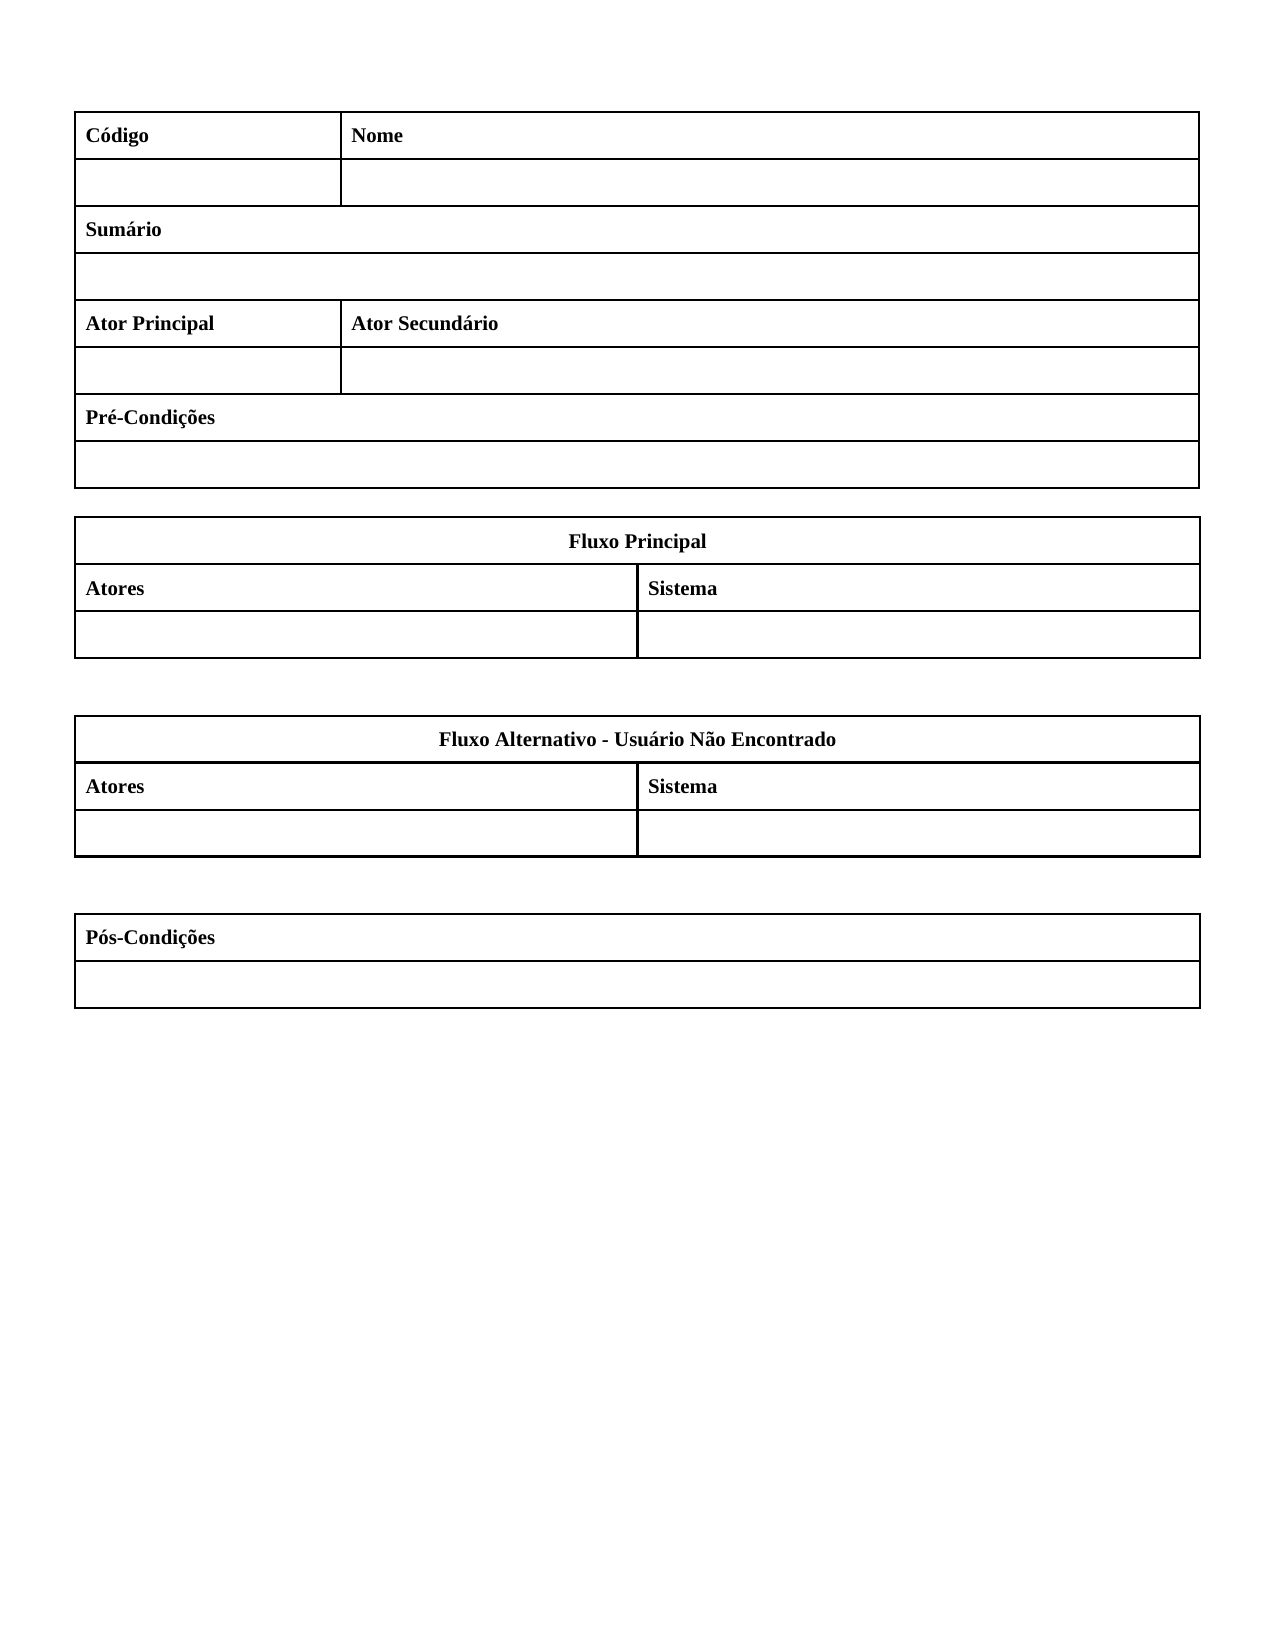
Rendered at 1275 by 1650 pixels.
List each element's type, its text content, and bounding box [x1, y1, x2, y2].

table_cell Pré-Condições [76, 395, 1198, 439]
table_cell [76, 811, 636, 855]
table_cell [76, 962, 1199, 1007]
table_cell [76, 254, 1198, 299]
table_cell [639, 811, 1199, 855]
table_cell [76, 612, 636, 657]
table_header Código [76, 113, 340, 158]
table_cell [639, 612, 1199, 657]
table_cell Sistema [639, 565, 1199, 610]
table_cell [76, 348, 340, 393]
table_cell [76, 160, 340, 205]
table_cell Ator Secundário [342, 301, 1198, 346]
table_cell Ator Principal [76, 301, 340, 346]
table_cell Atores [76, 764, 636, 808]
table_cell [342, 160, 1198, 205]
table_cell Sumário [76, 207, 1198, 252]
table_header Fluxo Principal [76, 518, 1199, 563]
table_header Nome [342, 113, 1198, 158]
table_cell Atores [76, 565, 636, 610]
table_cell [342, 348, 1198, 393]
table_header Fluxo Alternativo - Usuário Não Encontrado [76, 717, 1199, 761]
table_cell Sistema [639, 764, 1199, 808]
table_header Pós-Condições [76, 915, 1199, 960]
table_cell [76, 442, 1198, 487]
